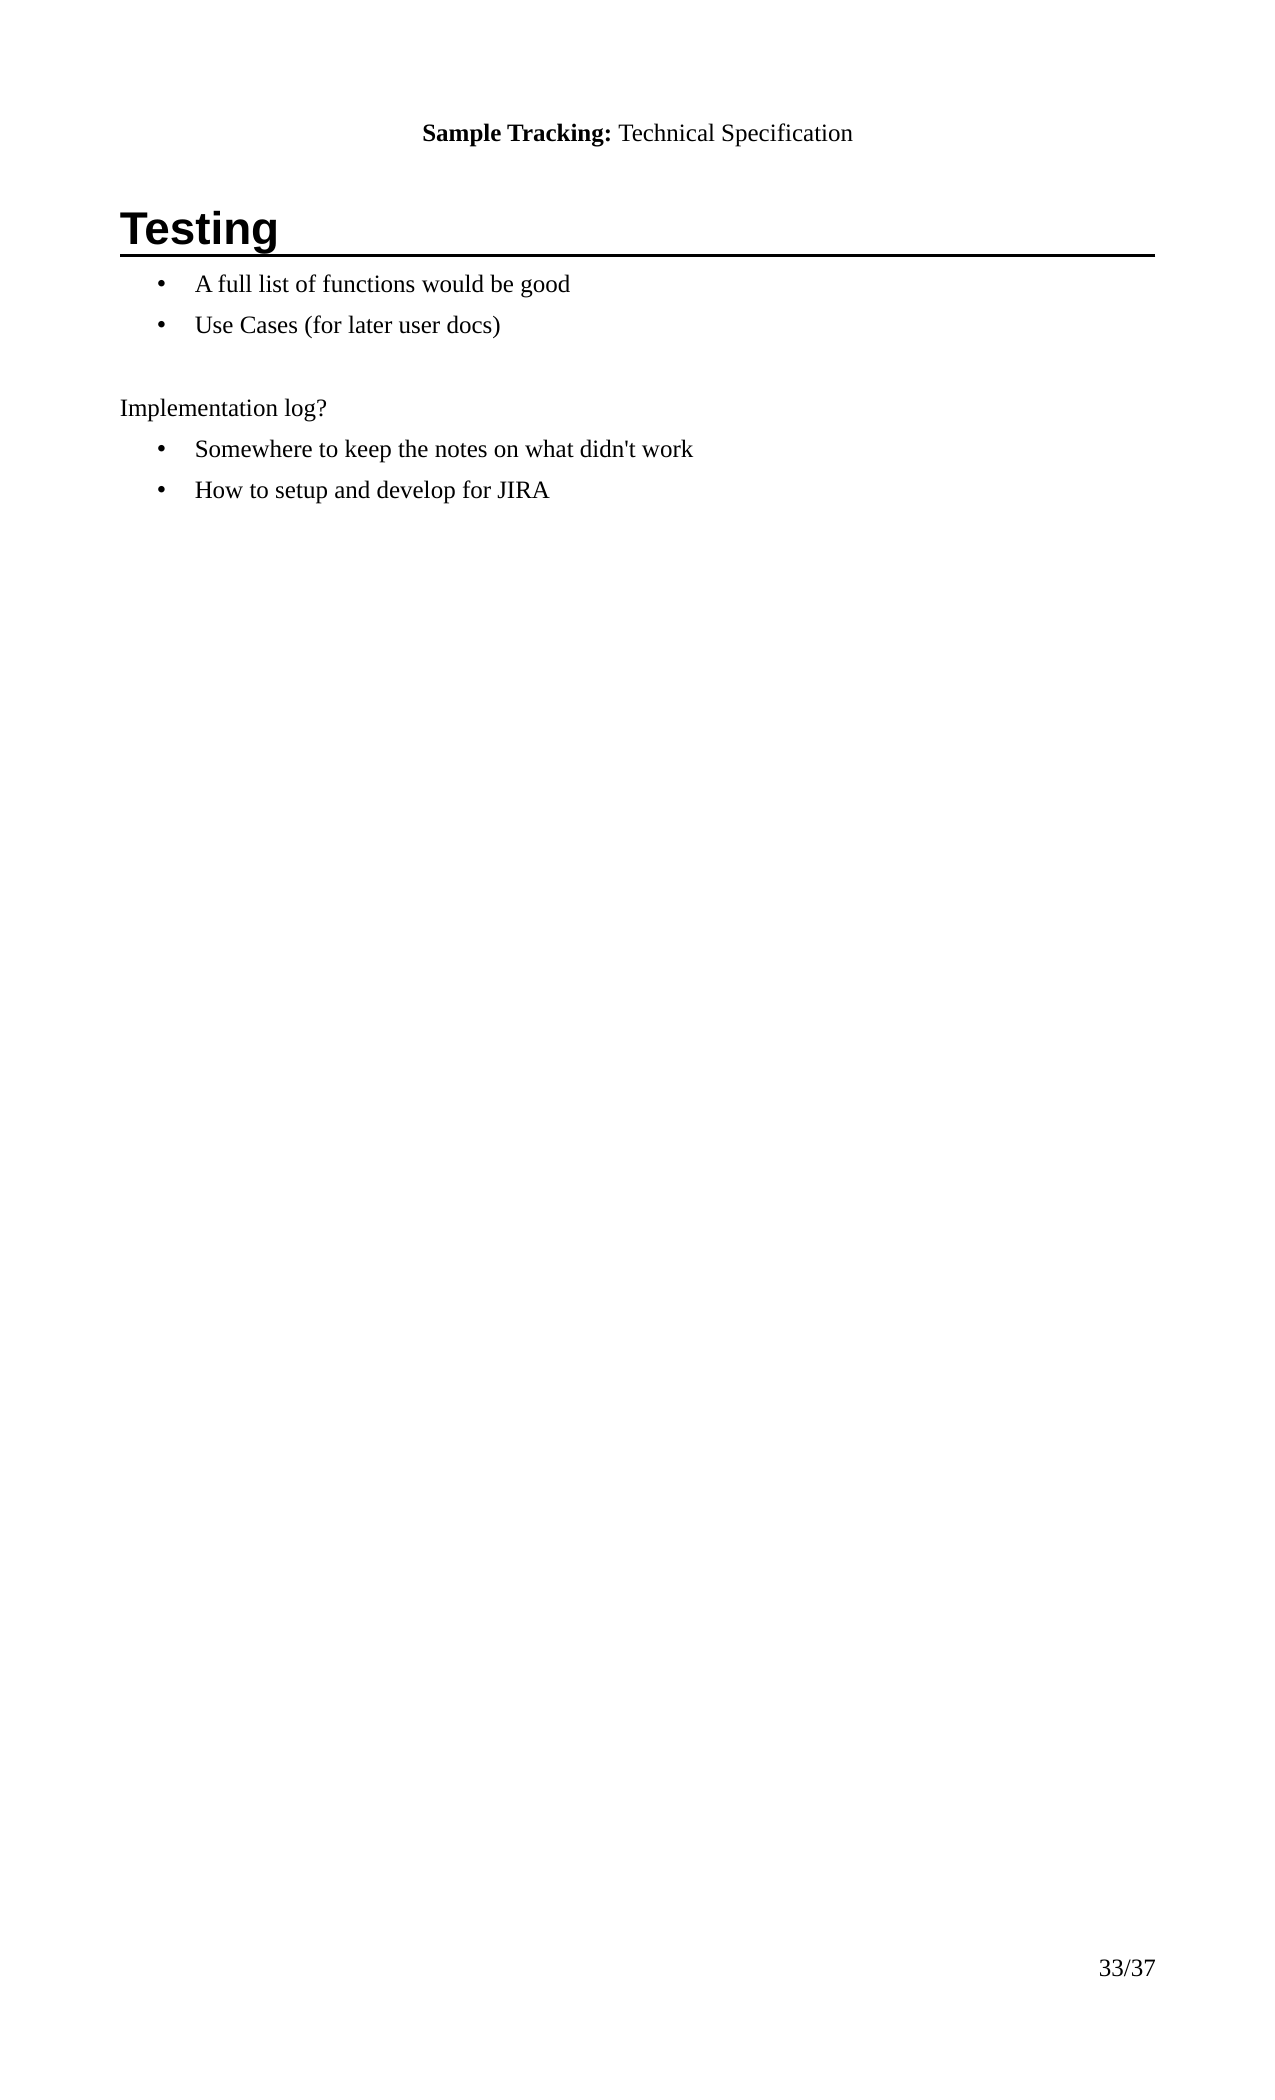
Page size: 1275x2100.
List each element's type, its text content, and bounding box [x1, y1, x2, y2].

subtitle Testing [119, 202, 1155, 257]
text Implementation log? [119, 393, 1155, 422]
list Somewhere to keep the notes on what didn't work [157, 434, 1155, 463]
list A full list of functions would be good [157, 269, 1155, 298]
list How to setup and develop for JIRA [157, 475, 1155, 504]
list Use Cases (for later user docs) [157, 310, 1155, 339]
